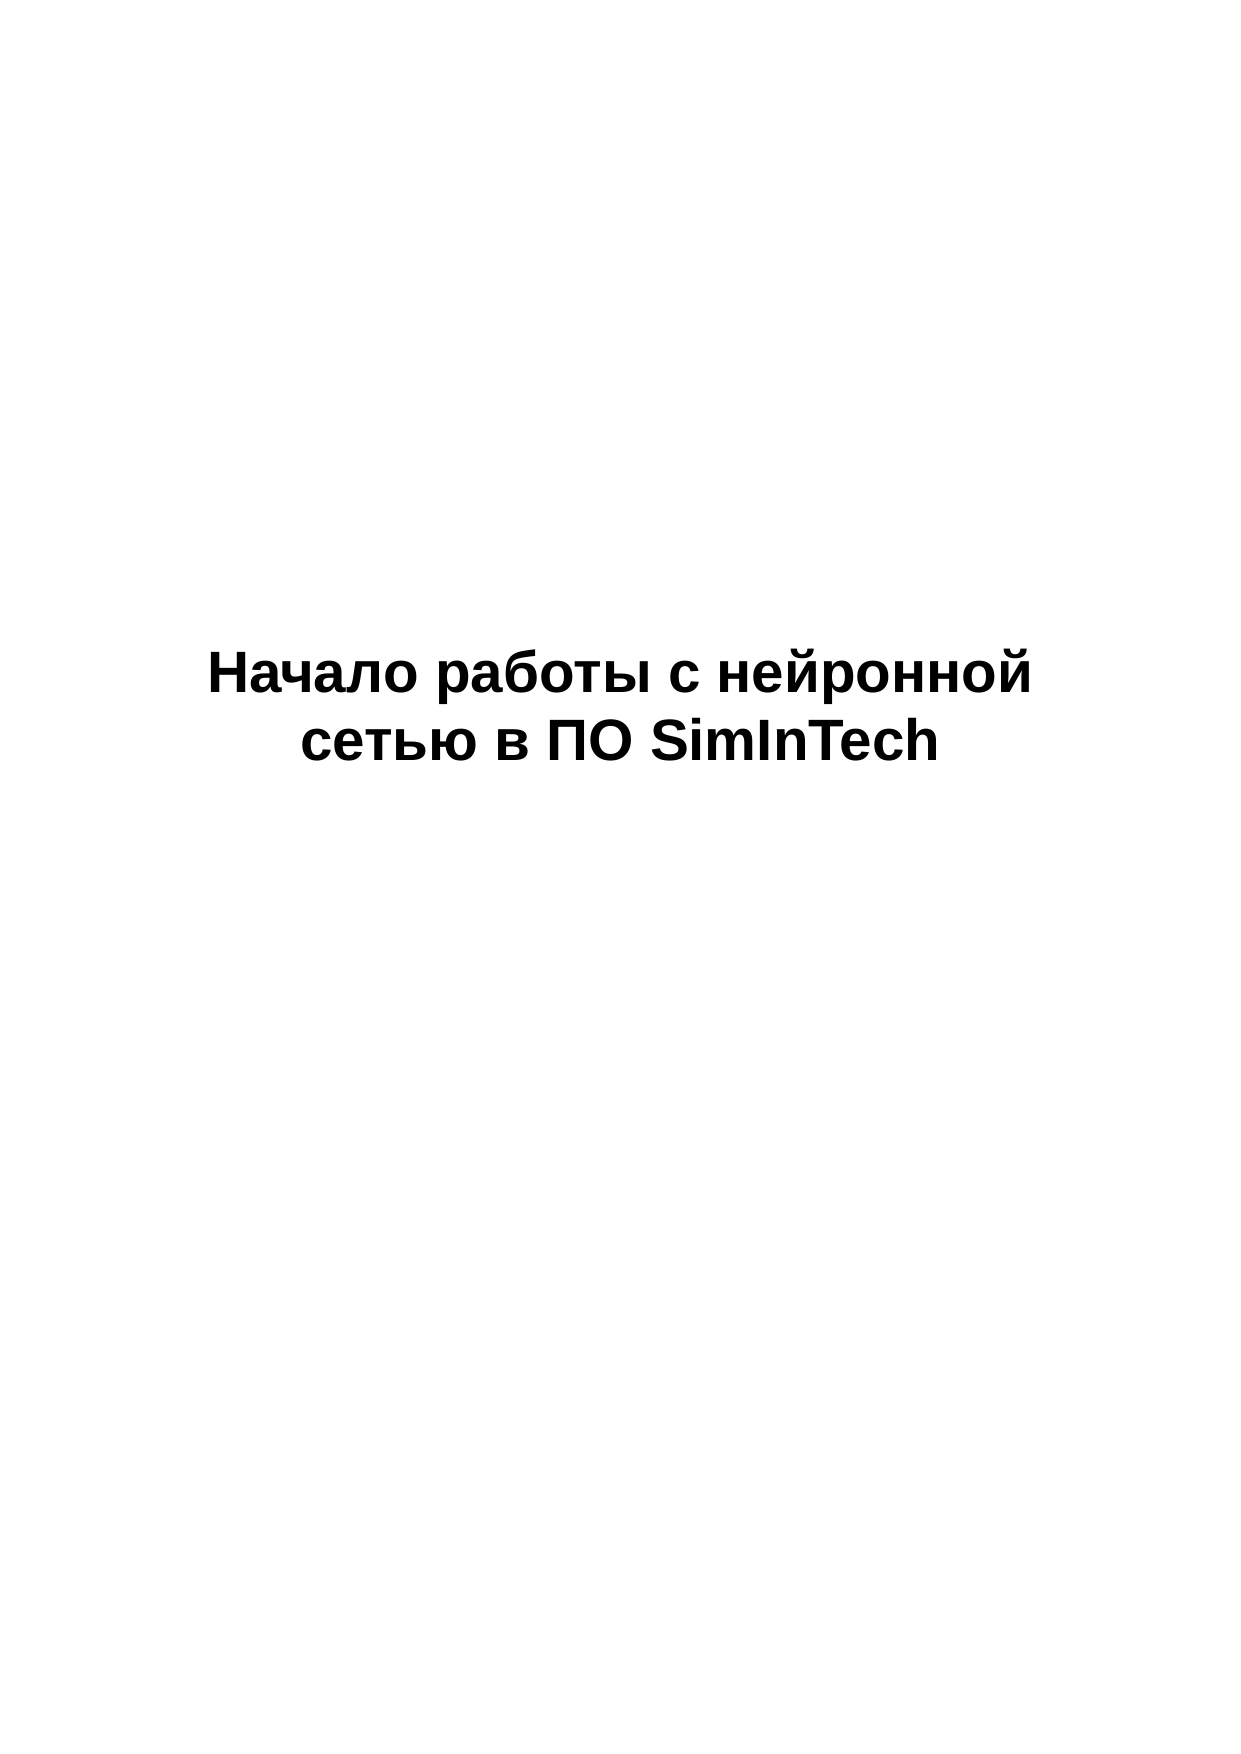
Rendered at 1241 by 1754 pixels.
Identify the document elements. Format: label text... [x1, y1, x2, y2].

title Начало работы с нейронной сетью в ПО SimInTech [118, 638, 1122, 772]
